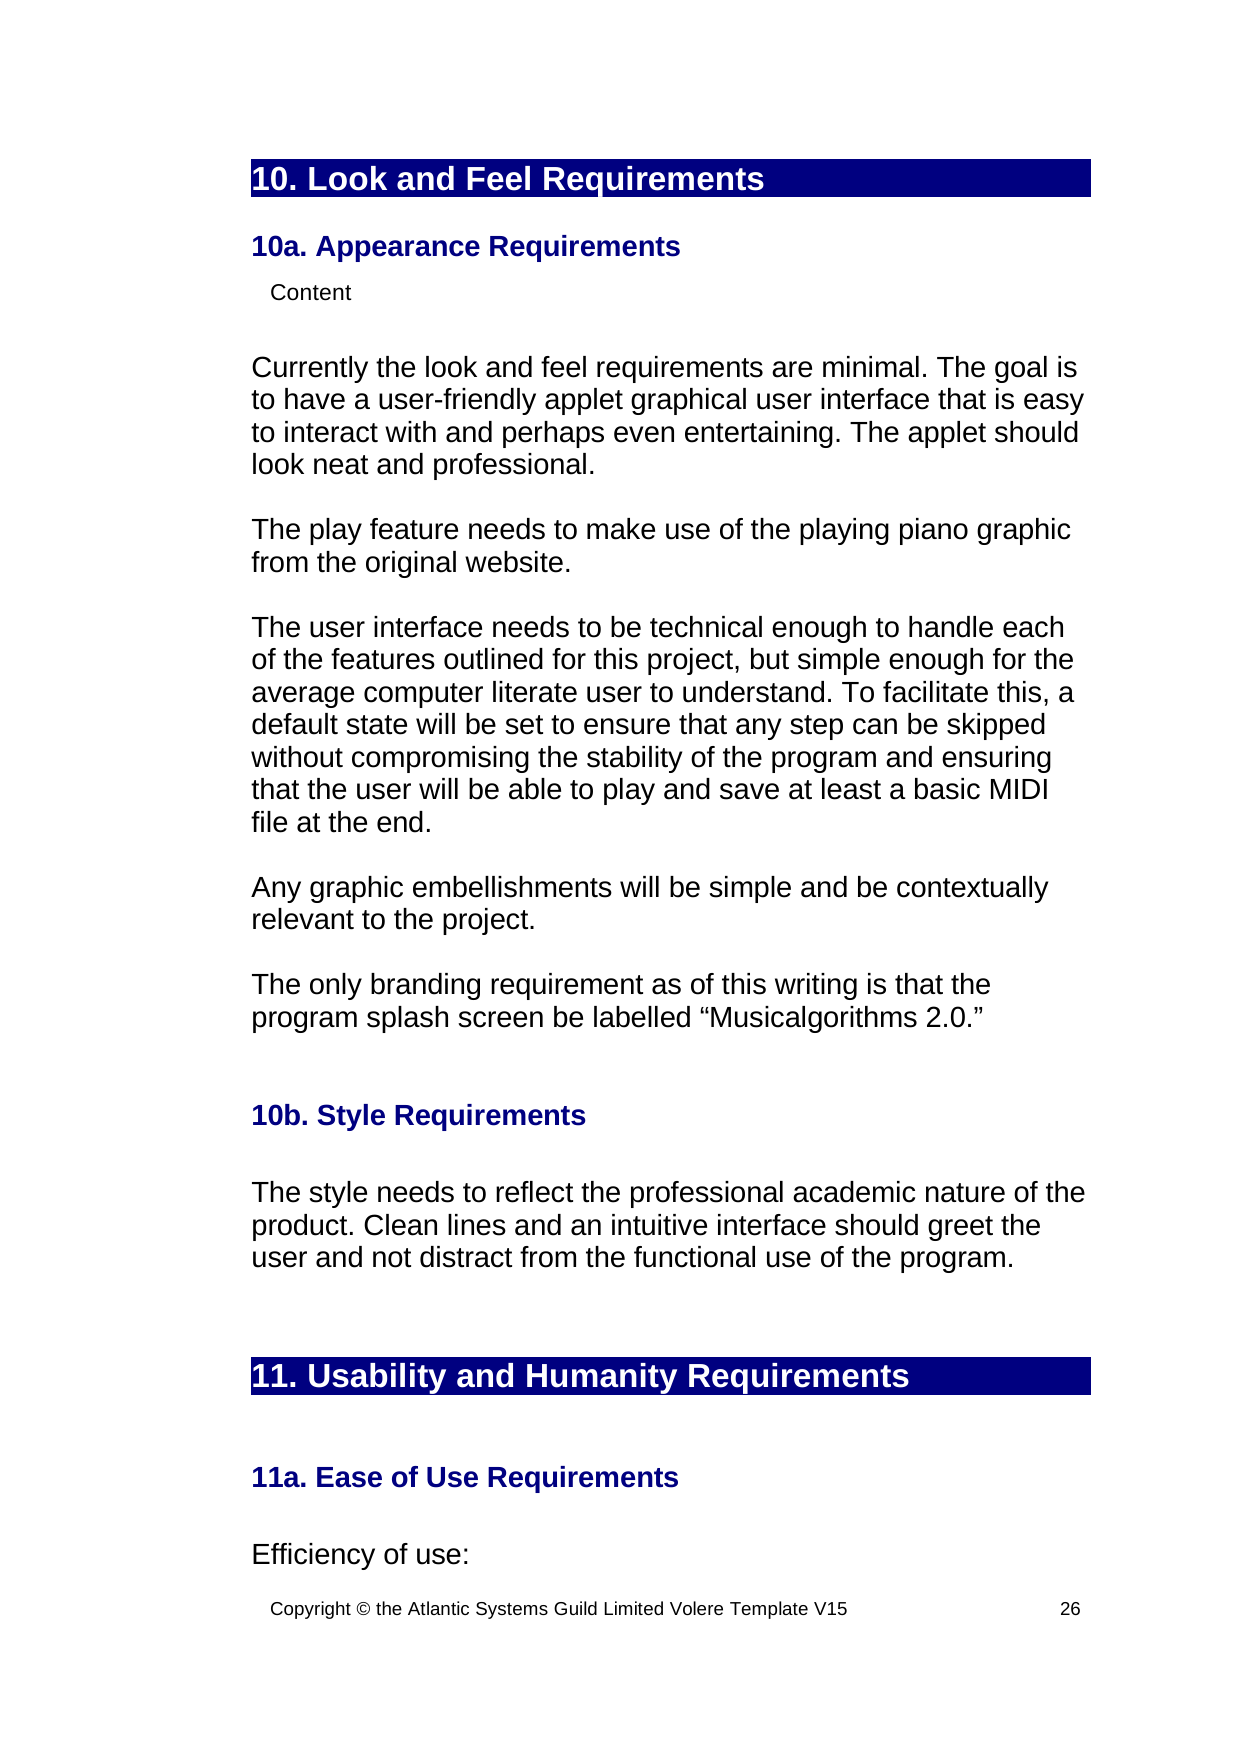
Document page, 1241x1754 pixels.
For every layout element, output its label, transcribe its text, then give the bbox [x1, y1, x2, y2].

subtitle 10a. Appearance Requirements [251, 230, 1091, 263]
subtitle Any graphic embellishments will be simple and be contextually relevant to the project. [251, 871, 1091, 936]
subtitle Efficiency of use: [251, 1538, 1091, 1571]
subtitle Content [270, 279, 1091, 306]
subtitle The user interface needs to be technical enough to handle each of the features outlined for this project, but simple enough for the average computer literate user to understand. To facilitate this, a default state will be set to ensure that any step can be skipped without compromising the stability of the program and ensuring that the user will be able to play and save at least a basic MIDI file at the end. [251, 611, 1091, 838]
subtitle Currently the look and feel requirements are minimal. The goal is to have a user-friendly applet graphical user interface that is easy to interact with and perhaps even entertaining. The applet should look neat and professional. [251, 351, 1091, 481]
subtitle 10b. Style Requirements [251, 1099, 1091, 1131]
subtitle 11a. Ease of Use Requirements [251, 1461, 1091, 1493]
subtitle 10. Look and Feel Requirements [251, 159, 1091, 197]
subtitle 11. Usability and Humanity Requirements [251, 1357, 1091, 1395]
subtitle The play feature needs to make use of the playing piano graphic from the original website. [251, 513, 1091, 578]
subtitle The style needs to reflect the professional academic nature of the product. Clean lines and an intuitive interface should greet the user and not distract from the functional use of the program. [251, 1176, 1091, 1274]
subtitle The only branding requirement as of this writing is that the program splash screen be labelled “Musicalgorithms 2.0.” [251, 968, 1091, 1033]
